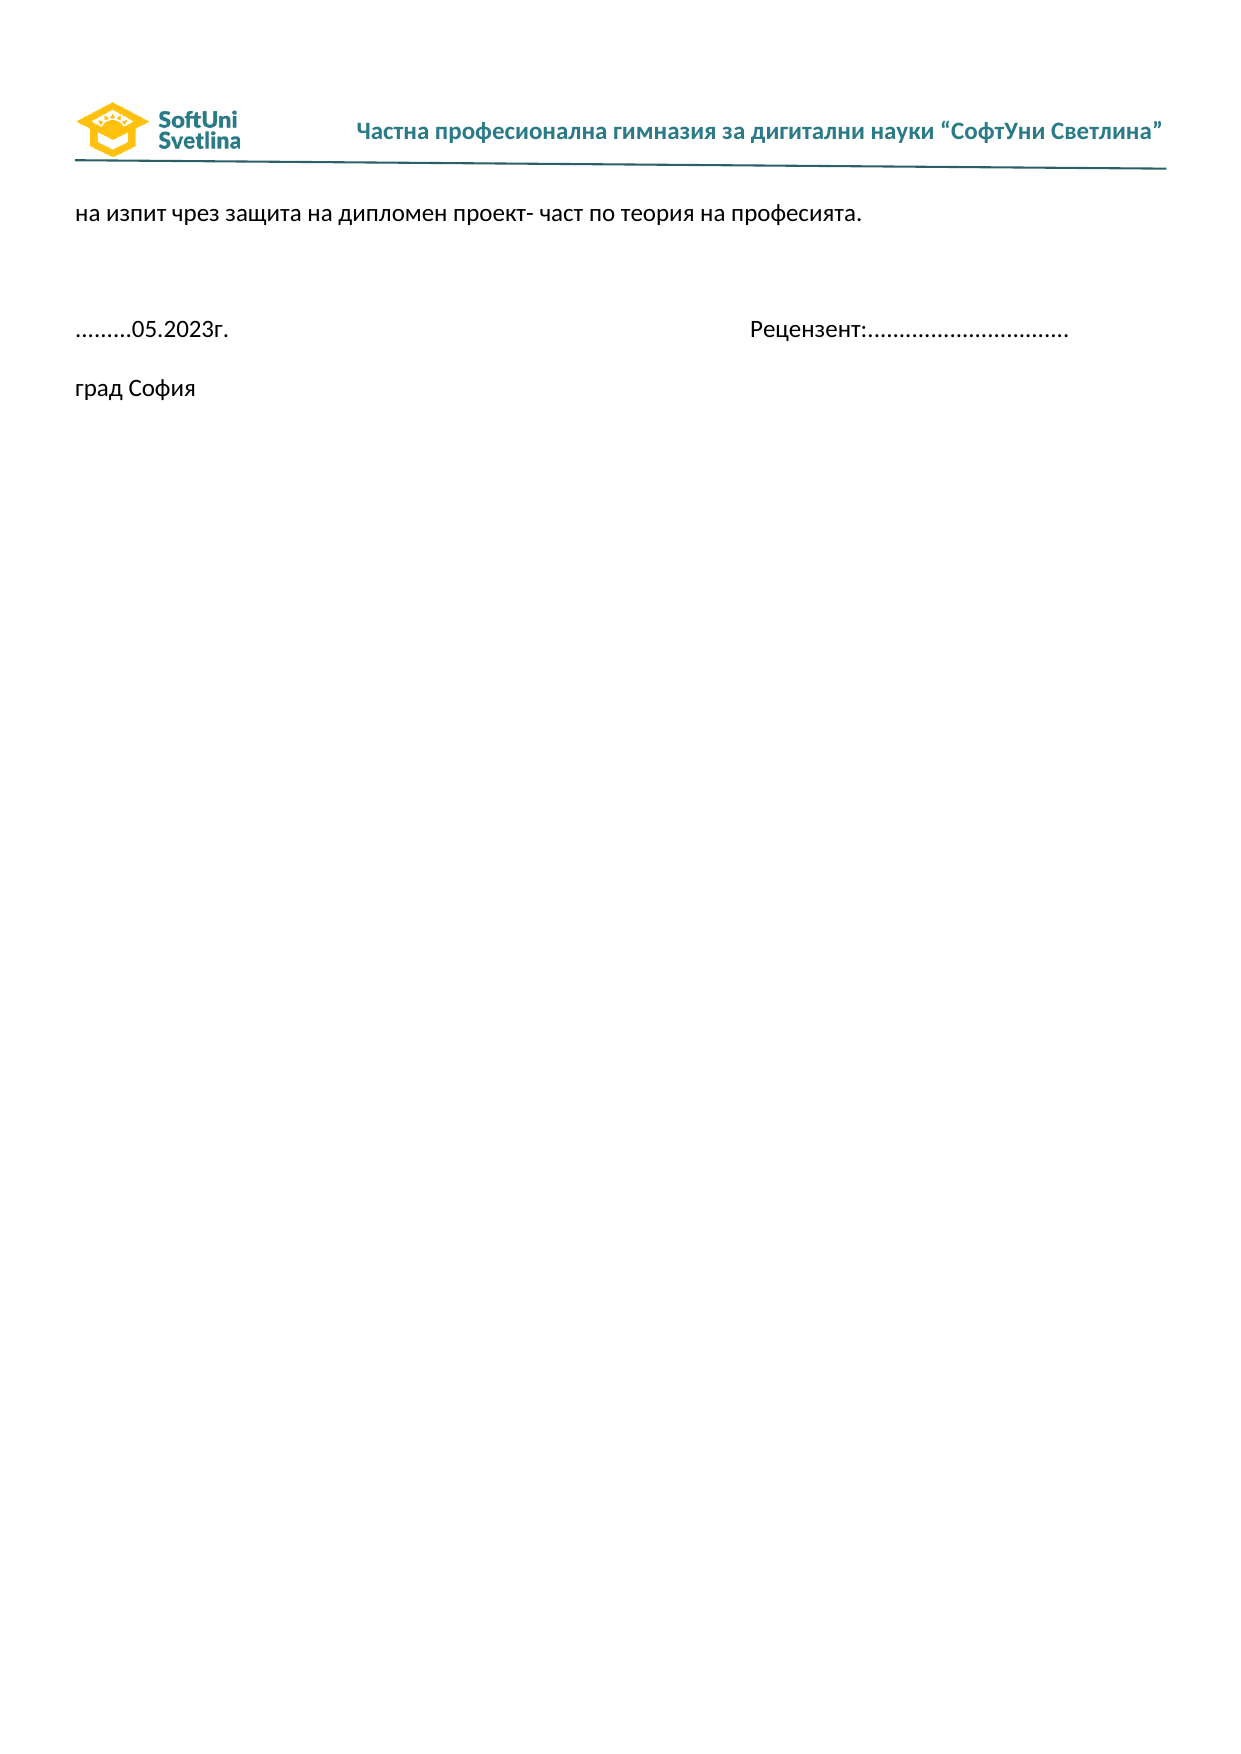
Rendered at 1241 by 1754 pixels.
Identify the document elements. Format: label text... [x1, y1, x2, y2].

text град София [75, 372, 1181, 402]
picture [75, 102, 240, 157]
text .........05.2023г. Рецензент:................................ [75, 313, 1181, 344]
text на изпит чрез защита на дипломен проект- част по теория на професията. [75, 197, 1181, 227]
